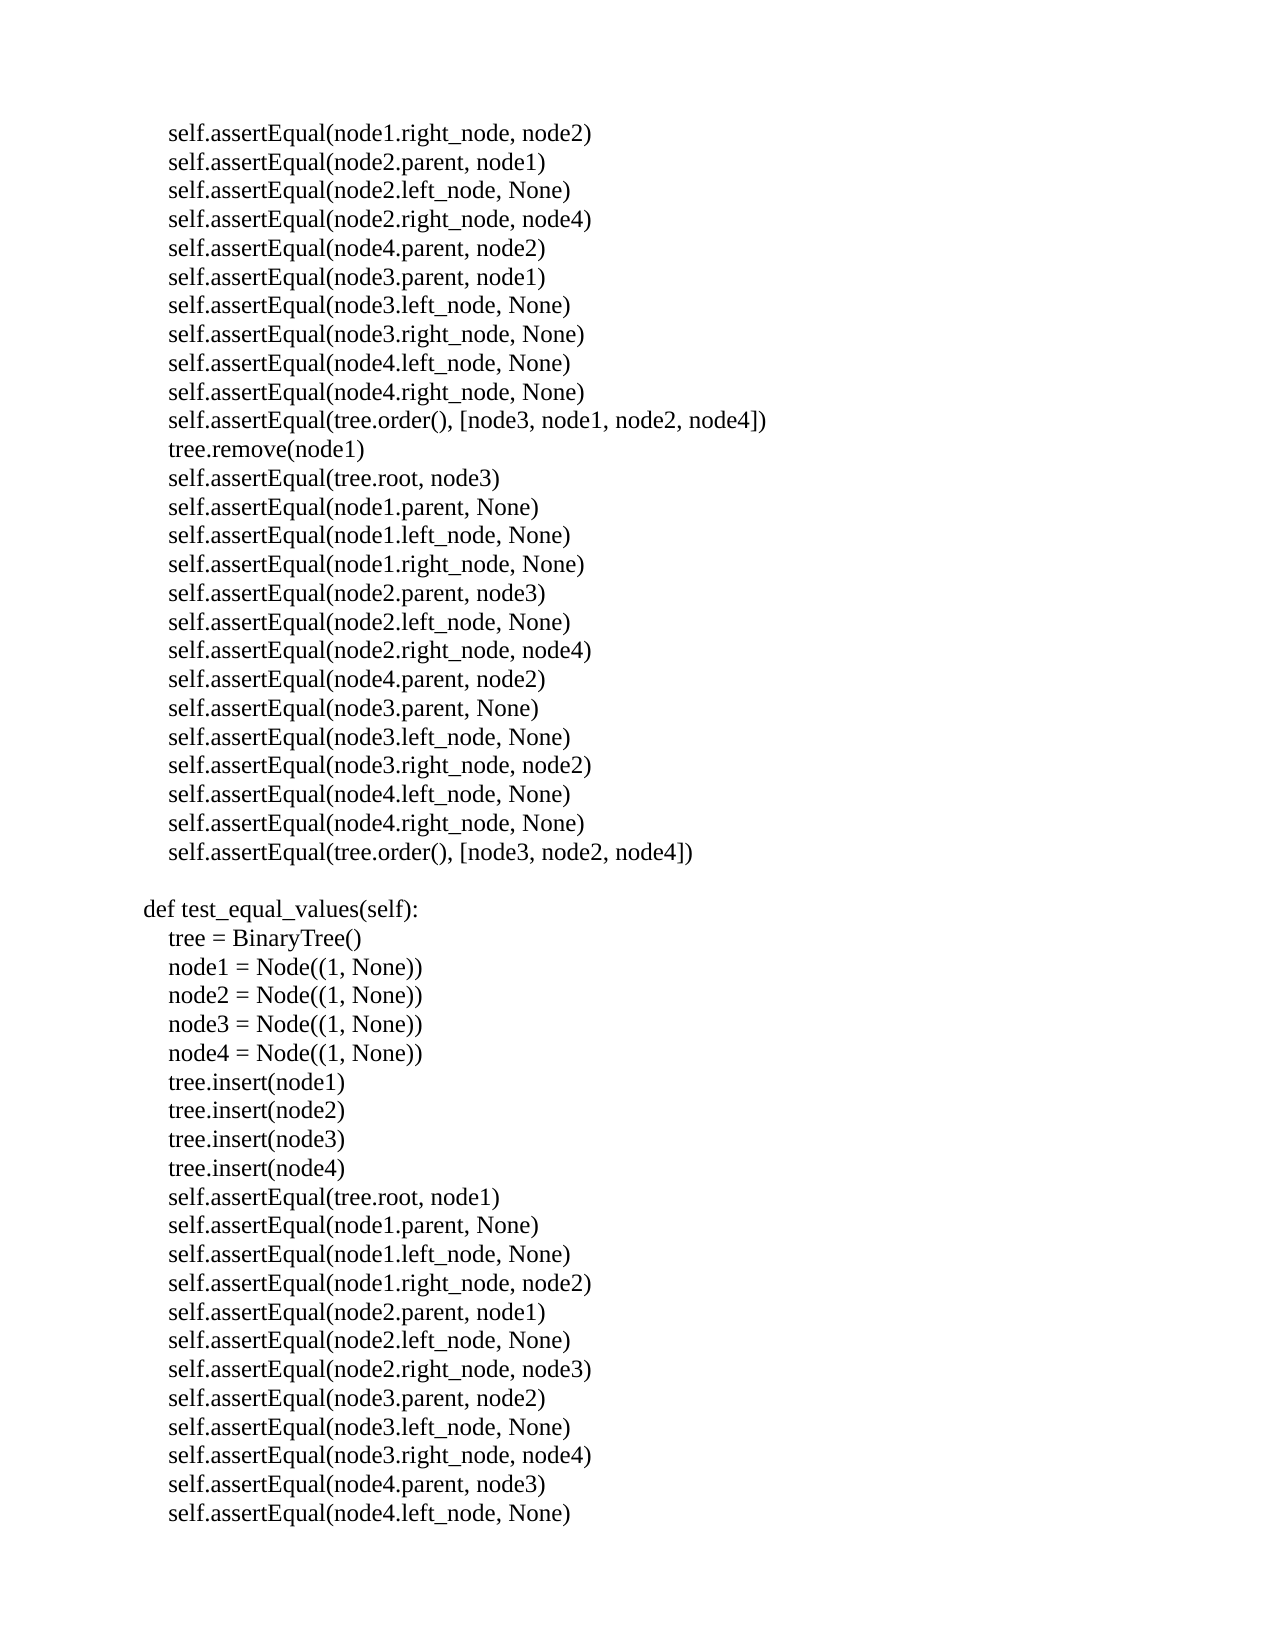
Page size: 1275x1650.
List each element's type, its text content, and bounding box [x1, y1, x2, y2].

text self.assertEqual(node2.right_node, node4) [118, 636, 1157, 664]
text tree.insert(node2) [118, 1096, 1157, 1124]
text self.assertEqual(node2.left_node, None) [118, 607, 1157, 636]
text self.assertEqual(node3.left_node, None) [118, 722, 1157, 751]
text self.assertEqual(node1.parent, None) [118, 492, 1157, 521]
text self.assertEqual(node1.right_node, node2) [118, 118, 1157, 147]
text self.assertEqual(node1.left_node, None) [118, 521, 1157, 549]
text self.assertEqual(node4.parent, node2) [118, 233, 1157, 262]
text self.assertEqual(node4.left_node, None) [118, 348, 1157, 377]
text self.assertEqual(node1.right_node, None) [118, 549, 1157, 578]
text self.assertEqual(node3.parent, node2) [118, 1383, 1157, 1412]
text node3 = Node((1, None)) [118, 1009, 1157, 1038]
text self.assertEqual(node2.parent, node3) [118, 578, 1157, 607]
text def test_equal_values(self): [118, 894, 1157, 923]
text self.assertEqual(node3.parent, None) [118, 693, 1157, 722]
text self.assertEqual(node2.left_node, None) [118, 176, 1157, 204]
text self.assertEqual(node1.parent, None) [118, 1211, 1157, 1239]
text self.assertEqual(node1.right_node, node2) [118, 1268, 1157, 1297]
text node2 = Node((1, None)) [118, 981, 1157, 1009]
text self.assertEqual(node3.parent, node1) [118, 262, 1157, 291]
text self.assertEqual(node4.right_node, None) [118, 377, 1157, 406]
text tree.insert(node3) [118, 1124, 1157, 1153]
text self.assertEqual(node3.left_node, None) [118, 291, 1157, 319]
text self.assertEqual(node3.right_node, node2) [118, 751, 1157, 779]
text self.assertEqual(node4.parent, node3) [118, 1469, 1157, 1498]
text tree = BinaryTree() [118, 923, 1157, 952]
text self.assertEqual(tree.order(), [node3, node2, node4]) [118, 837, 1157, 866]
text self.assertEqual(node4.parent, node2) [118, 664, 1157, 693]
text tree.insert(node1) [118, 1067, 1157, 1096]
text self.assertEqual(node2.parent, node1) [118, 1297, 1157, 1326]
text self.assertEqual(node3.left_node, None) [118, 1412, 1157, 1441]
text self.assertEqual(tree.root, node3) [118, 463, 1157, 492]
text self.assertEqual(tree.root, node1) [118, 1182, 1157, 1211]
text self.assertEqual(node2.right_node, node3) [118, 1354, 1157, 1383]
text node1 = Node((1, None)) [118, 952, 1157, 981]
text self.assertEqual(node3.right_node, None) [118, 319, 1157, 348]
text self.assertEqual(node2.right_node, node4) [118, 204, 1157, 233]
text self.assertEqual(node3.right_node, node4) [118, 1441, 1157, 1469]
text self.assertEqual(node4.right_node, None) [118, 808, 1157, 837]
text tree.remove(node1) [118, 434, 1157, 463]
text self.assertEqual(node2.parent, node1) [118, 147, 1157, 176]
text node4 = Node((1, None)) [118, 1038, 1157, 1067]
text tree.insert(node4) [118, 1153, 1157, 1182]
text self.assertEqual(node1.left_node, None) [118, 1239, 1157, 1268]
text self.assertEqual(node2.left_node, None) [118, 1326, 1157, 1354]
text self.assertEqual(tree.order(), [node3, node1, node2, node4]) [118, 406, 1157, 434]
text self.assertEqual(node4.left_node, None) [118, 779, 1157, 808]
text self.assertEqual(node4.left_node, None) [118, 1498, 1157, 1527]
